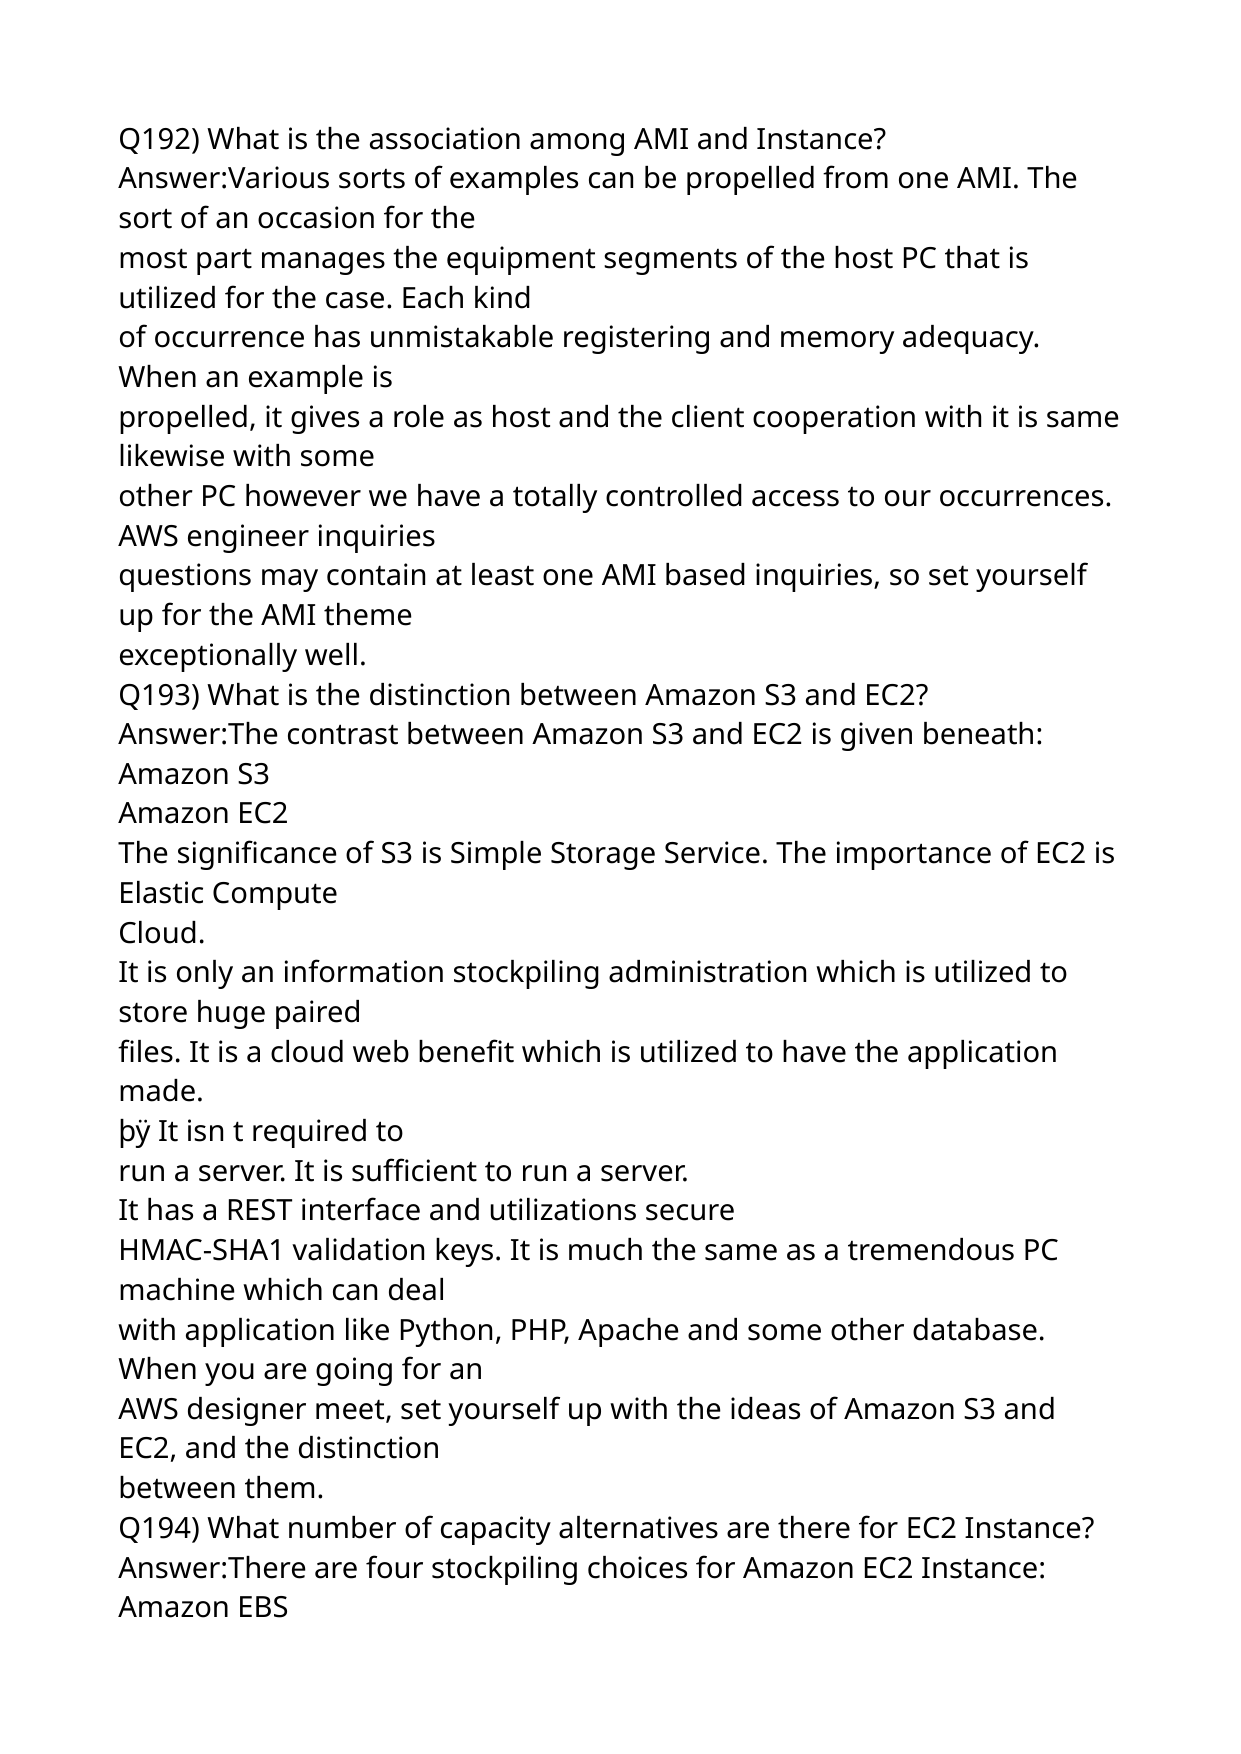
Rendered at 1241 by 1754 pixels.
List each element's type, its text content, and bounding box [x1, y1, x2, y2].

text Answer:Various sorts of examples can be propelled from one AMI. The sort of an occasion for the [118, 158, 1122, 237]
text files. It is a cloud web benefit which is utilized to have the application made. [118, 1031, 1122, 1110]
text Q194) What number of capacity alternatives are there for EC2 Instance?Answer:There are four stockpiling choices for Amazon EC2 Instance: [118, 1507, 1122, 1587]
text Amazon S3 [118, 753, 1122, 793]
text other PC however we have a totally controlled access to our occurrences. AWS engineer inquiries [118, 475, 1122, 555]
text When you are going for an [118, 1348, 1122, 1388]
text exceptionally well. [118, 634, 1122, 674]
text Q193) What is the distinction between Amazon S3 and EC2? [118, 674, 1122, 713]
text with application like Python, PHP, Apache and some other database. [118, 1309, 1122, 1348]
text Answer:The contrast between Amazon S3 and EC2 is given beneath: [118, 713, 1122, 753]
text propelled, it gives a role as host and the client cooperation with it is same likewise with some [118, 396, 1122, 475]
text of occurrence has unmistakable registering and memory adequacy. [118, 317, 1122, 356]
text When an example is [118, 356, 1122, 396]
text between them. [118, 1467, 1122, 1507]
text Q192) What is the association among AMI and Instance? [118, 118, 1122, 158]
text þÿ It isn t required to [118, 1110, 1122, 1150]
text AWS designer meet, set yourself up with the ideas of Amazon S3 and EC2, and the distinction [118, 1388, 1122, 1467]
text It is only an information stockpiling administration which is utilized to store huge paired [118, 952, 1122, 1031]
text Amazon EBS [118, 1587, 1122, 1626]
text questions may contain at least one AMI based inquiries, so set yourself up for the AMI theme [118, 555, 1122, 634]
text It has a REST interface and utilizations secure [118, 1190, 1122, 1229]
text Cloud. [118, 912, 1122, 952]
text most part manages the equipment segments of the host PC that is utilized for the case. Each kind [118, 237, 1122, 317]
text Amazon EC2 [118, 793, 1122, 832]
text run a server. It is sufficient to run a server. [118, 1150, 1122, 1190]
text The significance of S3 is Simple Storage Service. The importance of EC2 is Elastic Compute [118, 832, 1122, 912]
text HMAC-SHA1 validation keys. It is much the same as a tremendous PC machine which can deal [118, 1229, 1122, 1309]
